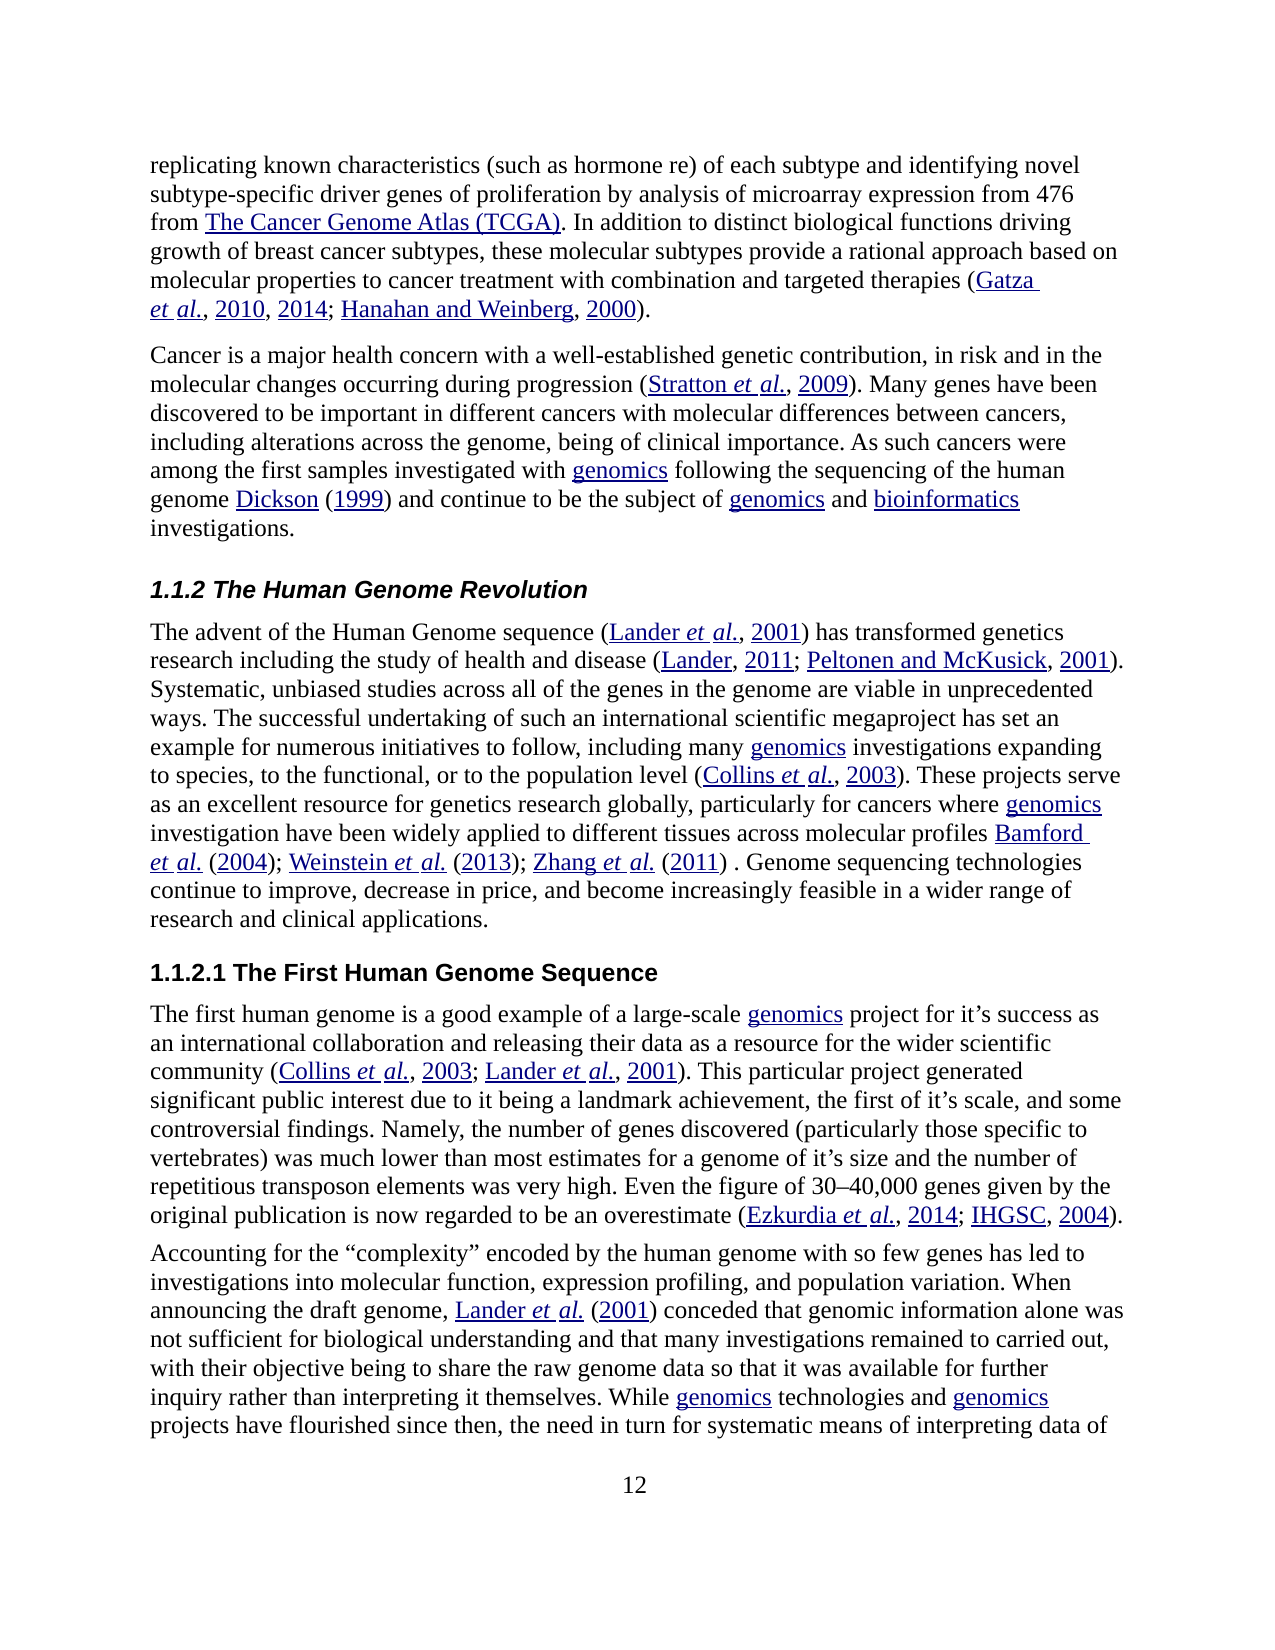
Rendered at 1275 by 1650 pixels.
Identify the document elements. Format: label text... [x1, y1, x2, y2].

text replicating known characteristics (such as hormone re) of each subtype and identifying novel subtype-specific driver genes of proliferation by analysis of microarray expression from 476 from The Cancer Genome Atlas (TCGA). In addition to distinct biological functions driving growth of breast cancer subtypes, these molecular subtypes provide a rational approach based on molecular properties to cancer treatment with combination and targeted therapies (Gatza et al., 2010, 2014; Hanahan and Weinberg, 2000). [150, 150, 1125, 322]
text Cancer is a major health concern with a well-established genetic contribution, in risk and in the molecular changes occurring during progression (Stratton et al., 2009). Many genes have been discovered to be important in different cancers with molecular differences between cancers, including alterations across the genome, being of clinical importance. As such cancers were among the first samples investigated with genomics following the sequencing of the human genome Dickson (1999) and continue to be the subject of genomics and bioinformatics investigations. [150, 340, 1125, 542]
subtitle 1.1.2 The Human Genome Revolution [150, 576, 1125, 604]
text Accounting for the “complexity” encoded by the human genome with so few genes has led to investigations into molecular function, expression profiling, and population variation. When announcing the draft genome, Lander et al. (2001) conceded that genomic information alone was not sufficient for biological understanding and that many investigations remained to carried out, with their objective being to share the raw genome data so that it was available for further inquiry rather than interpreting it themselves. While genomics technologies and genomics projects have flourished since then, the need in turn for systematic means of interpreting data of [150, 1238, 1125, 1439]
text The first human genome is a good example of a large-scale genomics project for it’s success as an international collaboration and releasing their data as a resource for the wider scientific community (Collins et al., 2003; Lander et al., 2001). This particular project generated significant public interest due to it being a landmark achievement, the first of it’s scale, and some controversial findings. Namely, the number of genes discovered (particularly those specific to vertebrates) was much lower than most estimates for a genome of it’s size and the number of repetitious transposon elements was very high. Even the figure of 30–40,000 genes given by the original publication is now regarded to be an overestimate (Ezkurdia et al., 2014; IHGSC, 2004). [150, 999, 1125, 1229]
text The advent of the Human Genome sequence (Lander et al., 2001) has transformed genetics research including the study of health and disease (Lander, 2011; Peltonen and McKusick, 2001). Systematic, unbiased studies across all of the genes in the genome are viable in unprecedented ways. The successful undertaking of such an international scientific megaproject has set an example for numerous initiatives to follow, including many genomics investigations expanding to species, to the functional, or to the population level (Collins et al., 2003). These projects serve as an excellent resource for genetics research globally, particularly for cancers where genomics investigation have been widely applied to different tissues across molecular profiles Bamford et al. (2004); Weinstein et al. (2013); Zhang et al. (2011) . Genome sequencing technologies continue to improve, decrease in price, and become increasingly feasible in a wider range of research and clinical applications. [150, 617, 1125, 933]
subtitle 1.1.2.1 The First Human Genome Sequence [150, 958, 1125, 986]
